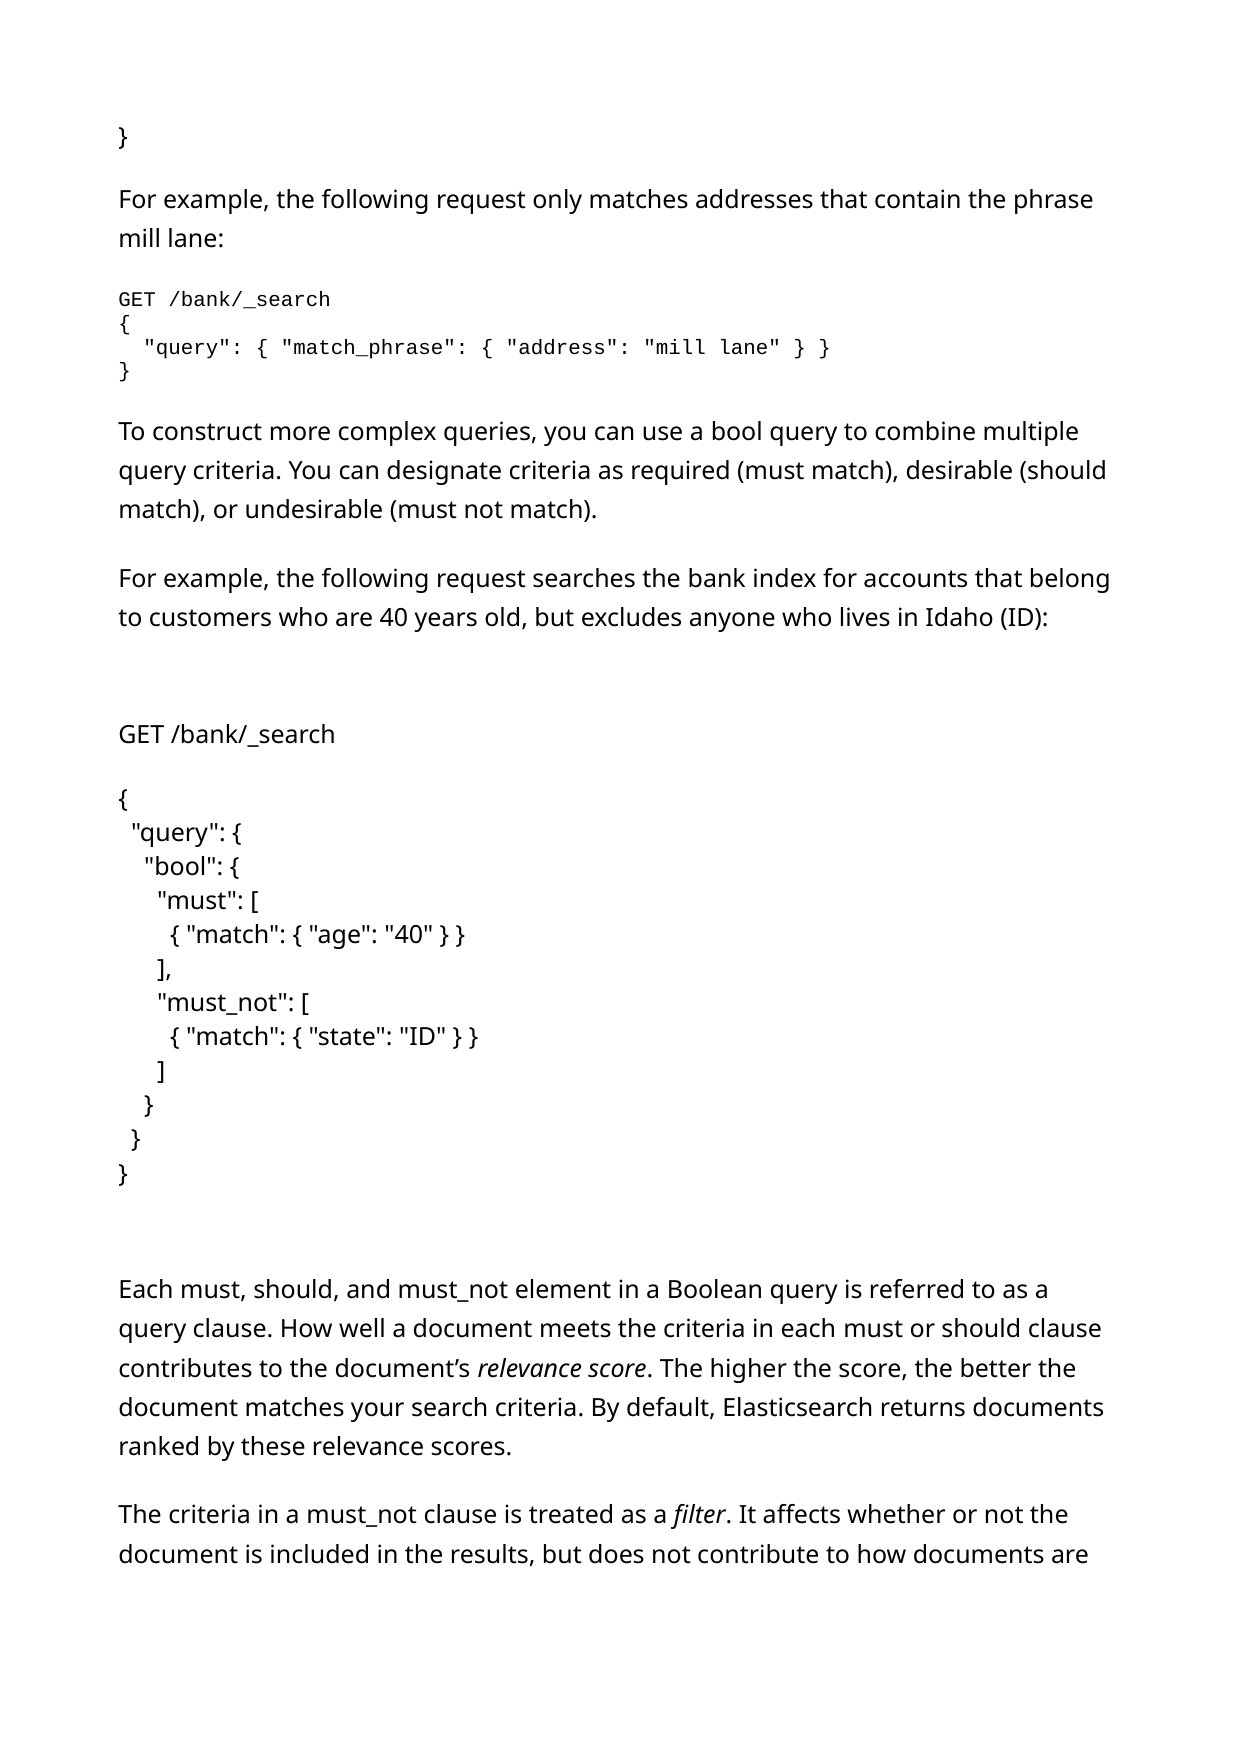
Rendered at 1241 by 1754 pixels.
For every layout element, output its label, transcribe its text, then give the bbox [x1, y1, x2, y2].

text { [118, 313, 1122, 337]
text The criteria in a must_not clause is treated as a filter. It affects whether or not the document is included in the results, but does not contribute to how documents are [118, 1497, 1122, 1570]
text Each must, should, and must_not element in a Boolean query is referred to as a query clause. How well a document meets the criteria in each must or should clause contributes to the document’s relevance score. The higher the score, the better the document matches your search criteria. By default, Elasticsearch returns documents ranked by these relevance scores. [118, 1272, 1122, 1463]
text "must": [ [118, 883, 1122, 917]
text "must_not": [ [118, 985, 1122, 1019]
text GET /bank/_search [118, 289, 1122, 313]
text "query": { "match_phrase": { "address": "mill lane" } } [118, 337, 1122, 360]
text } [118, 360, 1122, 384]
text For example, the following request only matches addresses that contain the phrase mill lane: [118, 182, 1122, 255]
text } [118, 118, 1122, 152]
text } [118, 1155, 1122, 1189]
text For example, the following request searches the bank index for accounts that belong to customers who are 40 years old, but excludes anyone who lives in Idaho (ID): [118, 561, 1122, 634]
text To construct more complex queries, you can use a bool query to combine multiple query criteria. You can designate criteria as required (must match), desirable (should match), or undesirable (must not match). [118, 413, 1122, 526]
text } [118, 1087, 1122, 1121]
text { "match": { "state": "ID" } } [118, 1019, 1122, 1053]
text GET /bank/_search [118, 717, 1122, 751]
text { [118, 781, 1122, 814]
text "bool": { [118, 849, 1122, 883]
text ], [118, 951, 1122, 985]
text "query": { [118, 814, 1122, 849]
text ] [118, 1053, 1122, 1087]
text } [118, 1121, 1122, 1155]
text { "match": { "age": "40" } } [118, 917, 1122, 951]
